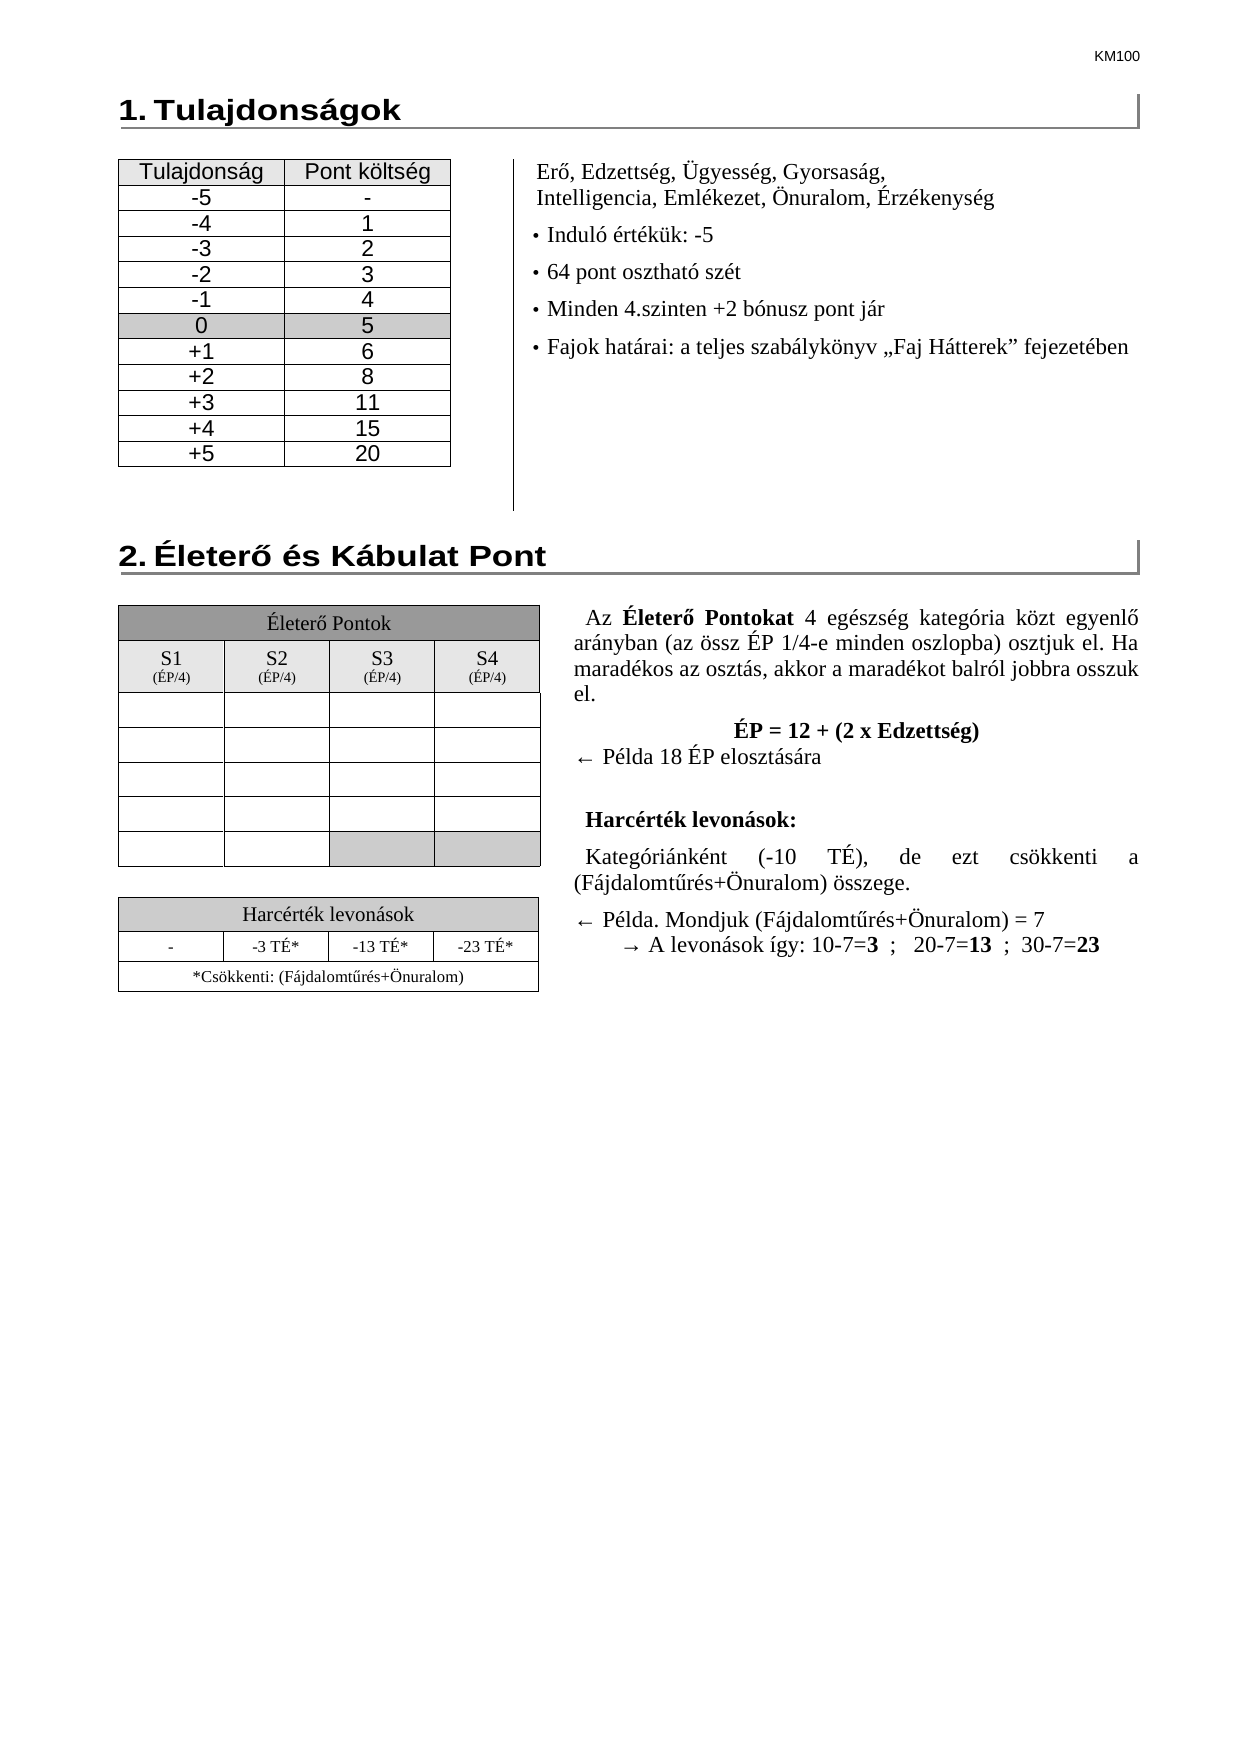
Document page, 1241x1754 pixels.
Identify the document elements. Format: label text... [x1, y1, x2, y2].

table_cell 20 [285, 442, 450, 466]
table_cell +5 [119, 442, 284, 466]
table_cell S3 (ÉP/4) [330, 641, 434, 692]
subtitle Életerő és Kábulat Pont [118, 539, 1137, 572]
table_cell [119, 728, 223, 762]
table_cell 1 [285, 211, 450, 236]
table_cell 6 [285, 339, 450, 364]
table_cell [330, 832, 434, 866]
text ← Példa. Mondjuk (Fájdalomtűrés+Önuralom) = 7 → A levonások így: 10-7=3 ; 20-7=13 ; 30-7=23 [573, 907, 1140, 958]
table_cell S2 (ÉP/4) [225, 641, 329, 692]
table_cell - [285, 186, 450, 210]
table_cell S4 (ÉP/4) [435, 641, 539, 692]
text Harcérték levonások: [573, 807, 1140, 832]
table_cell +2 [119, 365, 284, 390]
table_cell [435, 728, 540, 762]
table_cell +3 [119, 391, 284, 415]
table_cell +1 [119, 339, 284, 364]
table_cell [330, 728, 434, 762]
table_cell 2 [285, 237, 450, 261]
table_cell [225, 693, 329, 727]
table_cell [225, 728, 329, 762]
table_cell 11 [285, 391, 450, 415]
table_header Tulajdonság [119, 160, 284, 185]
table_cell [330, 797, 434, 831]
text ← Példa 18 ÉP elosztására [573, 744, 1140, 769]
table_cell -1 [119, 288, 284, 313]
table_header Harcérték levonások [119, 898, 538, 931]
table_cell [119, 832, 223, 866]
subtitle Tulajdonságok [118, 94, 1137, 127]
table_header Életerő Pontok [119, 606, 539, 640]
table_cell -5 [119, 186, 284, 210]
table_cell *Csökkenti: (Fájdalomtűrés+Önuralom) [119, 962, 538, 991]
table_cell S1 (ÉP/4) [119, 641, 223, 692]
table_cell 4 [285, 288, 450, 313]
table_cell [435, 832, 540, 866]
table_cell 0 [119, 314, 284, 338]
text Kategóriánként (-10 TÉ), de ezt csökkenti a (Fájdalomtűrés+Önuralom) összege. [573, 844, 1140, 895]
table_cell [330, 693, 434, 727]
table_cell [119, 763, 223, 796]
table_cell [330, 763, 434, 796]
table_cell 3 [285, 262, 450, 287]
table_cell -3 [119, 237, 284, 261]
table_cell [435, 763, 540, 796]
table_cell [225, 832, 329, 866]
list Induló értékük: -5 [533, 222, 1140, 247]
table_cell - [119, 932, 223, 961]
table_cell [119, 693, 223, 727]
table_cell -23 TÉ* [434, 932, 538, 961]
table_cell [225, 763, 329, 796]
table_cell 15 [285, 416, 450, 441]
table_cell [119, 797, 223, 831]
table_cell -4 [119, 211, 284, 236]
table_cell +4 [119, 416, 284, 441]
table_header Pont költség [285, 160, 450, 185]
list Fajok határai: a teljes szabálykönyv „Faj Hátterek” fejezetében [533, 334, 1140, 359]
table_cell -2 [119, 262, 284, 287]
table_cell [225, 797, 329, 831]
table_cell 5 [285, 314, 450, 338]
list 64 pont osztható szét [533, 259, 1140, 284]
table_cell [435, 693, 540, 727]
list Minden 4.szinten +2 bónusz pont jár [533, 296, 1140, 322]
table_cell [435, 797, 540, 831]
text ÉP = 12 + (2 x Edzettség) [573, 718, 1140, 744]
table_cell -3 TÉ* [224, 932, 328, 961]
table_cell 8 [285, 365, 450, 390]
table_cell -13 TÉ* [329, 932, 433, 961]
text Erő, Edzettség, Ügyesség, Gyorsaság, Intelligencia, Emlékezet, Önuralom, Érzékenység [536, 159, 1140, 210]
text Az Életerő Pontokat 4 egészség kategória közt egyenlő arányban (az össz ÉP 1/4-e minden oszlopba) osztjuk el. Ha maradékos az osztás, akkor a maradékot balról jobbra osszuk el. [573, 604, 1140, 707]
